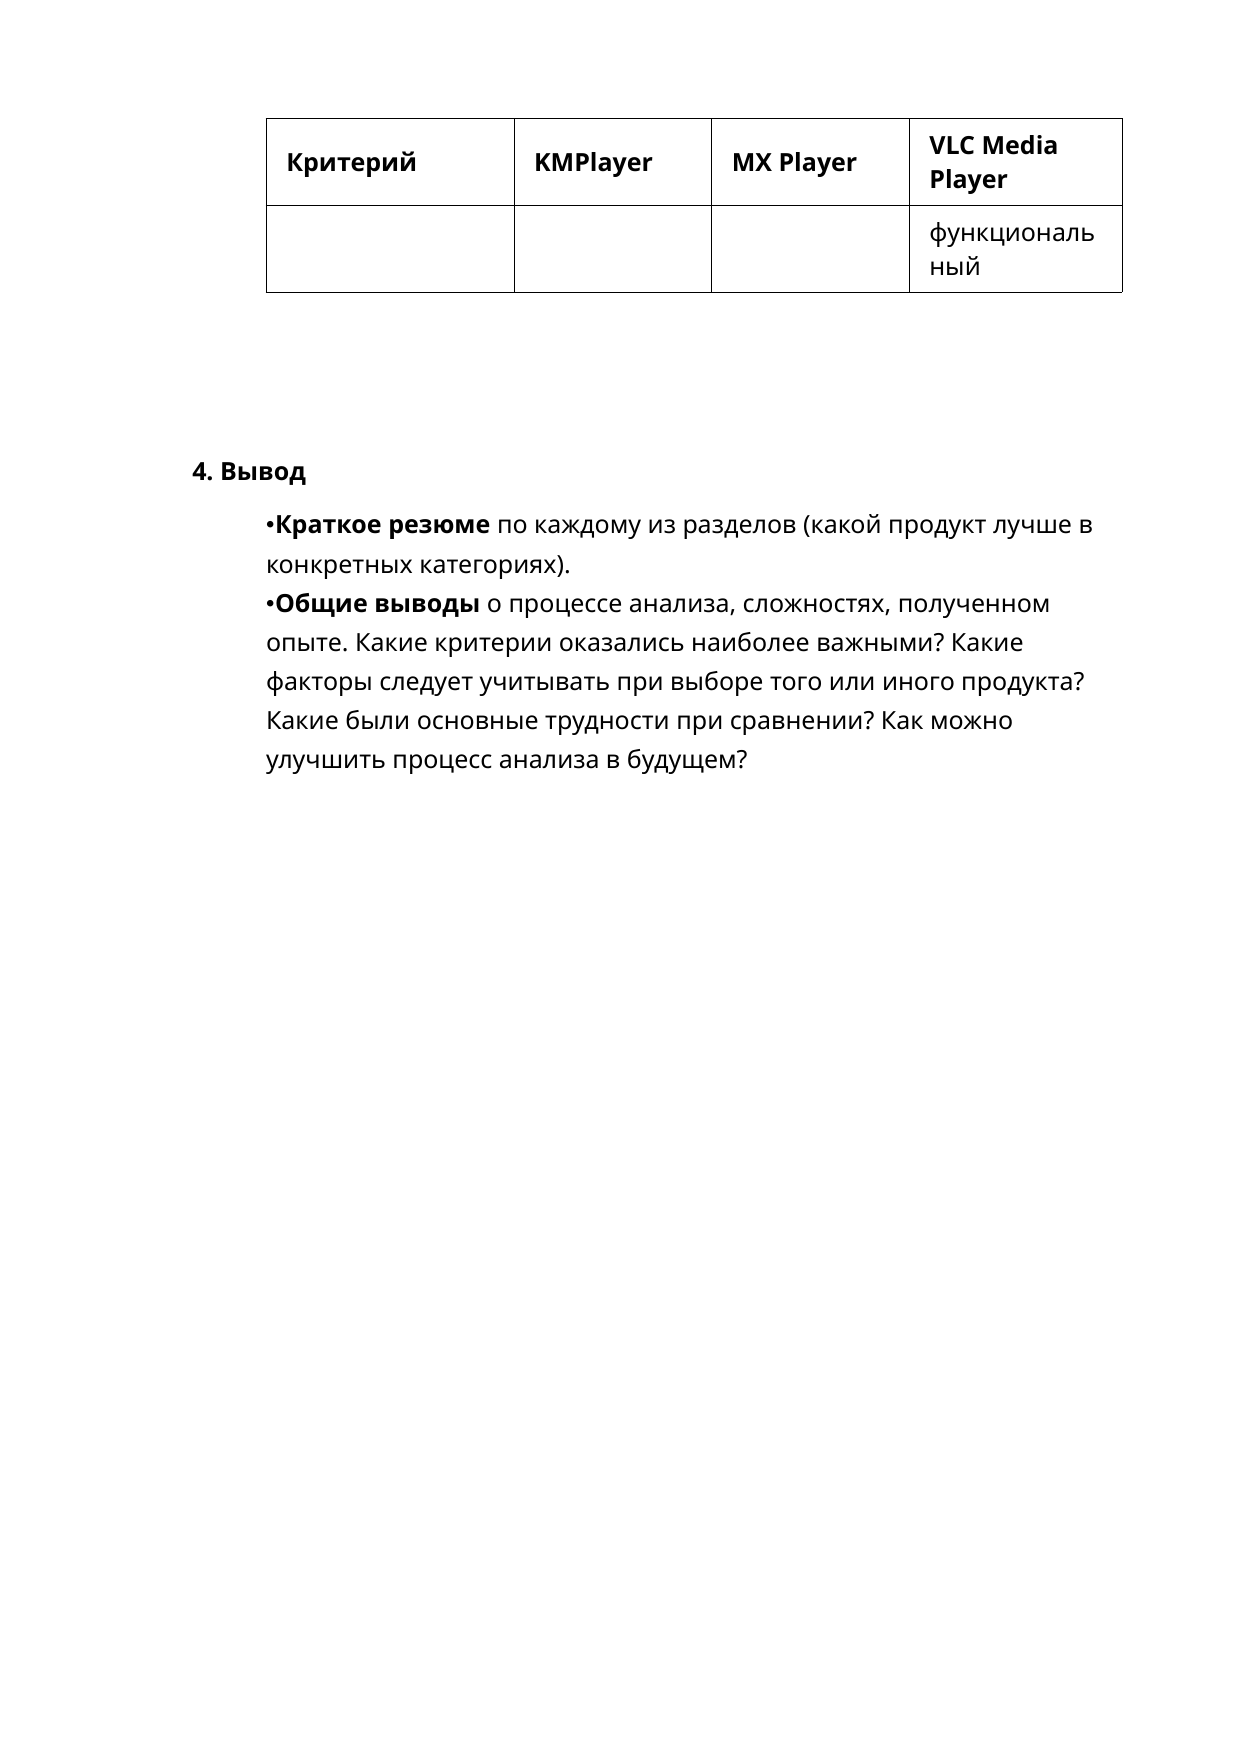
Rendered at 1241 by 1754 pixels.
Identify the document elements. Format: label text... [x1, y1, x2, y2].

table_header Критерий [267, 119, 514, 205]
table_header KMPlayer [515, 119, 711, 205]
list Общие выводы о процессе анализа, сложностях, полученном опыте. Какие критерии оказались наиболее важными? Какие факторы следует учитывать при выборе того или иного продукта? Какие были основные трудности при сравнении? Как можно улучшить процесс анализа в будущем? [118, 586, 1122, 776]
list 4. Вывод [118, 453, 1122, 487]
list Краткое резюме по каждому из разделов (какой продукт лучше в конкретных категориях). [118, 507, 1122, 580]
table_cell функциональный [910, 206, 1122, 292]
table_header MX Player [712, 119, 909, 205]
table_cell [267, 206, 514, 292]
table_cell [712, 206, 909, 292]
table_header VLC Media Player [910, 119, 1122, 205]
table_cell [515, 206, 711, 292]
